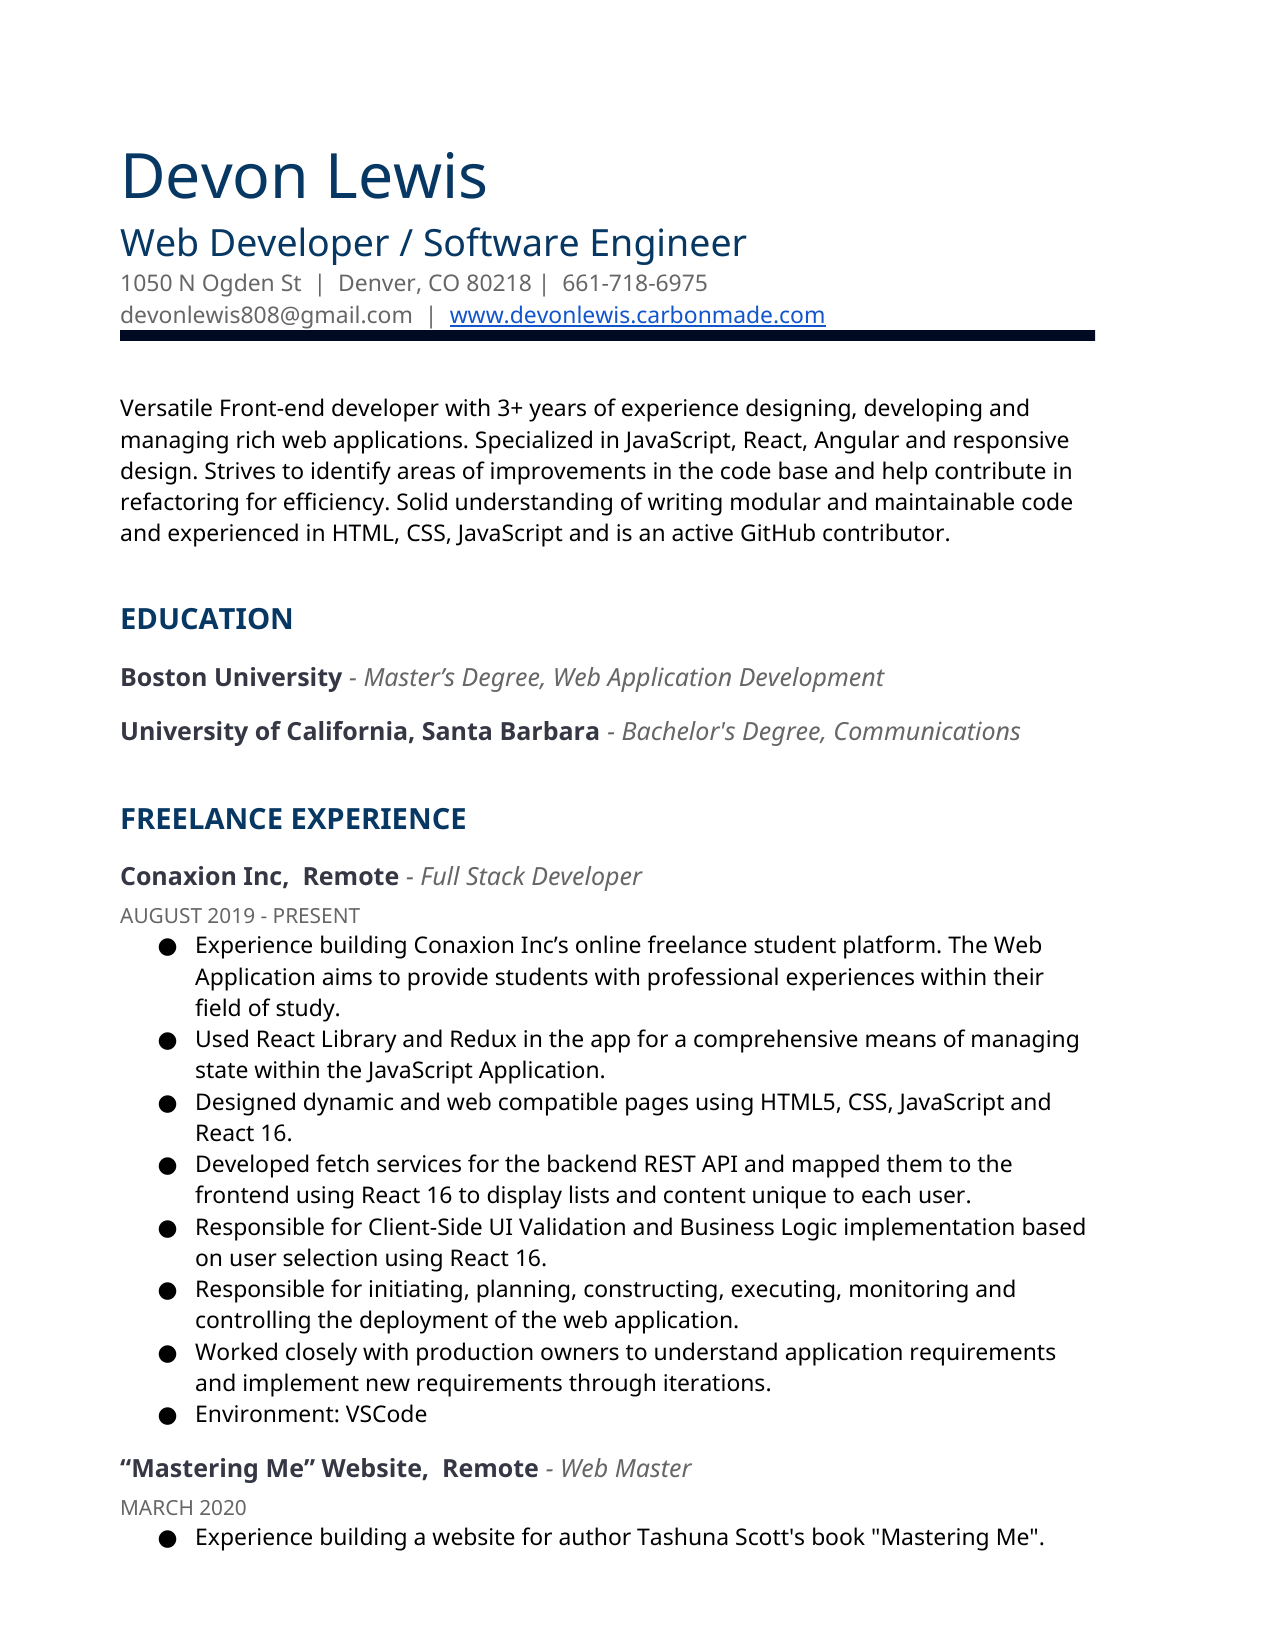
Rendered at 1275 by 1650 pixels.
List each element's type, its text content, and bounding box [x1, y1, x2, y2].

subtitle EDUCATION [120, 599, 1155, 638]
list Developed fetch services for the backend REST API and mapped them to the frontend using React 16 to display lists and content unique to each user. [157, 1148, 1095, 1211]
text 1050 N Ogden St | Denver, CO 80218 | 661-718-6975 [120, 267, 1155, 299]
subtitle Conaxion Inc, Remote - Full Stack Developer [120, 859, 1155, 893]
subtitle Boston University - Master’s Degree, Web Application Development [120, 659, 1155, 693]
list Responsible for initiating, planning, constructing, executing, monitoring and controlling the deployment of the web application. [157, 1273, 1095, 1336]
list Designed dynamic and web compatible pages using HTML5, CSS, JavaScript and React 16. [157, 1086, 1095, 1148]
text AUGUST 2019 - PRESENT [120, 901, 1155, 929]
subtitle “Mastering Me” Website, Remote - Web Master [120, 1450, 1155, 1484]
list Worked closely with production owners to understand application requirements and implement new requirements through iterations. [157, 1336, 1095, 1398]
subtitle FREELANCE EXPERIENCE [120, 798, 1155, 838]
text devonlewis808@gmail.com | www.devonlewis.carbonmade.com [120, 299, 1155, 361]
text MARCH 2020 [120, 1493, 1155, 1521]
subtitle University of California, Santa Barbara - Bachelor's Degree, Communications [120, 714, 1155, 748]
list Responsible for Client-Side UI Validation and Business Logic implementation based on user selection using React 16. [157, 1211, 1095, 1273]
text Versatile Front-end developer with 3+ years of experience designing, developing and managing rich web applications. Specialized in JavaScript, React, Angular and responsive design. Strives to identify areas of improvements in the code base and help contribute in refactoring for efficiency. Solid understanding of writing modular and maintainable code and experienced in HTML, CSS, JavaScript and is an active GitHub contributor. [120, 392, 1095, 549]
list Experience building Conaxion Inc’s online freelance student platform. The Web Application aims to provide students with professional experiences within their field of study. [157, 929, 1095, 1023]
list Experience building a website for author Tashuna Scott's book "Mastering Me". [157, 1521, 1095, 1552]
picture [120, 330, 1096, 341]
subtitle Web Developer / Software Engineer [120, 216, 1155, 267]
list Environment: VSCode [157, 1398, 1095, 1429]
title Devon Lewis [120, 131, 1155, 216]
list Used React Library and Redux in the app for a comprehensive means of managing state within the JavaScript Application. [157, 1023, 1095, 1086]
